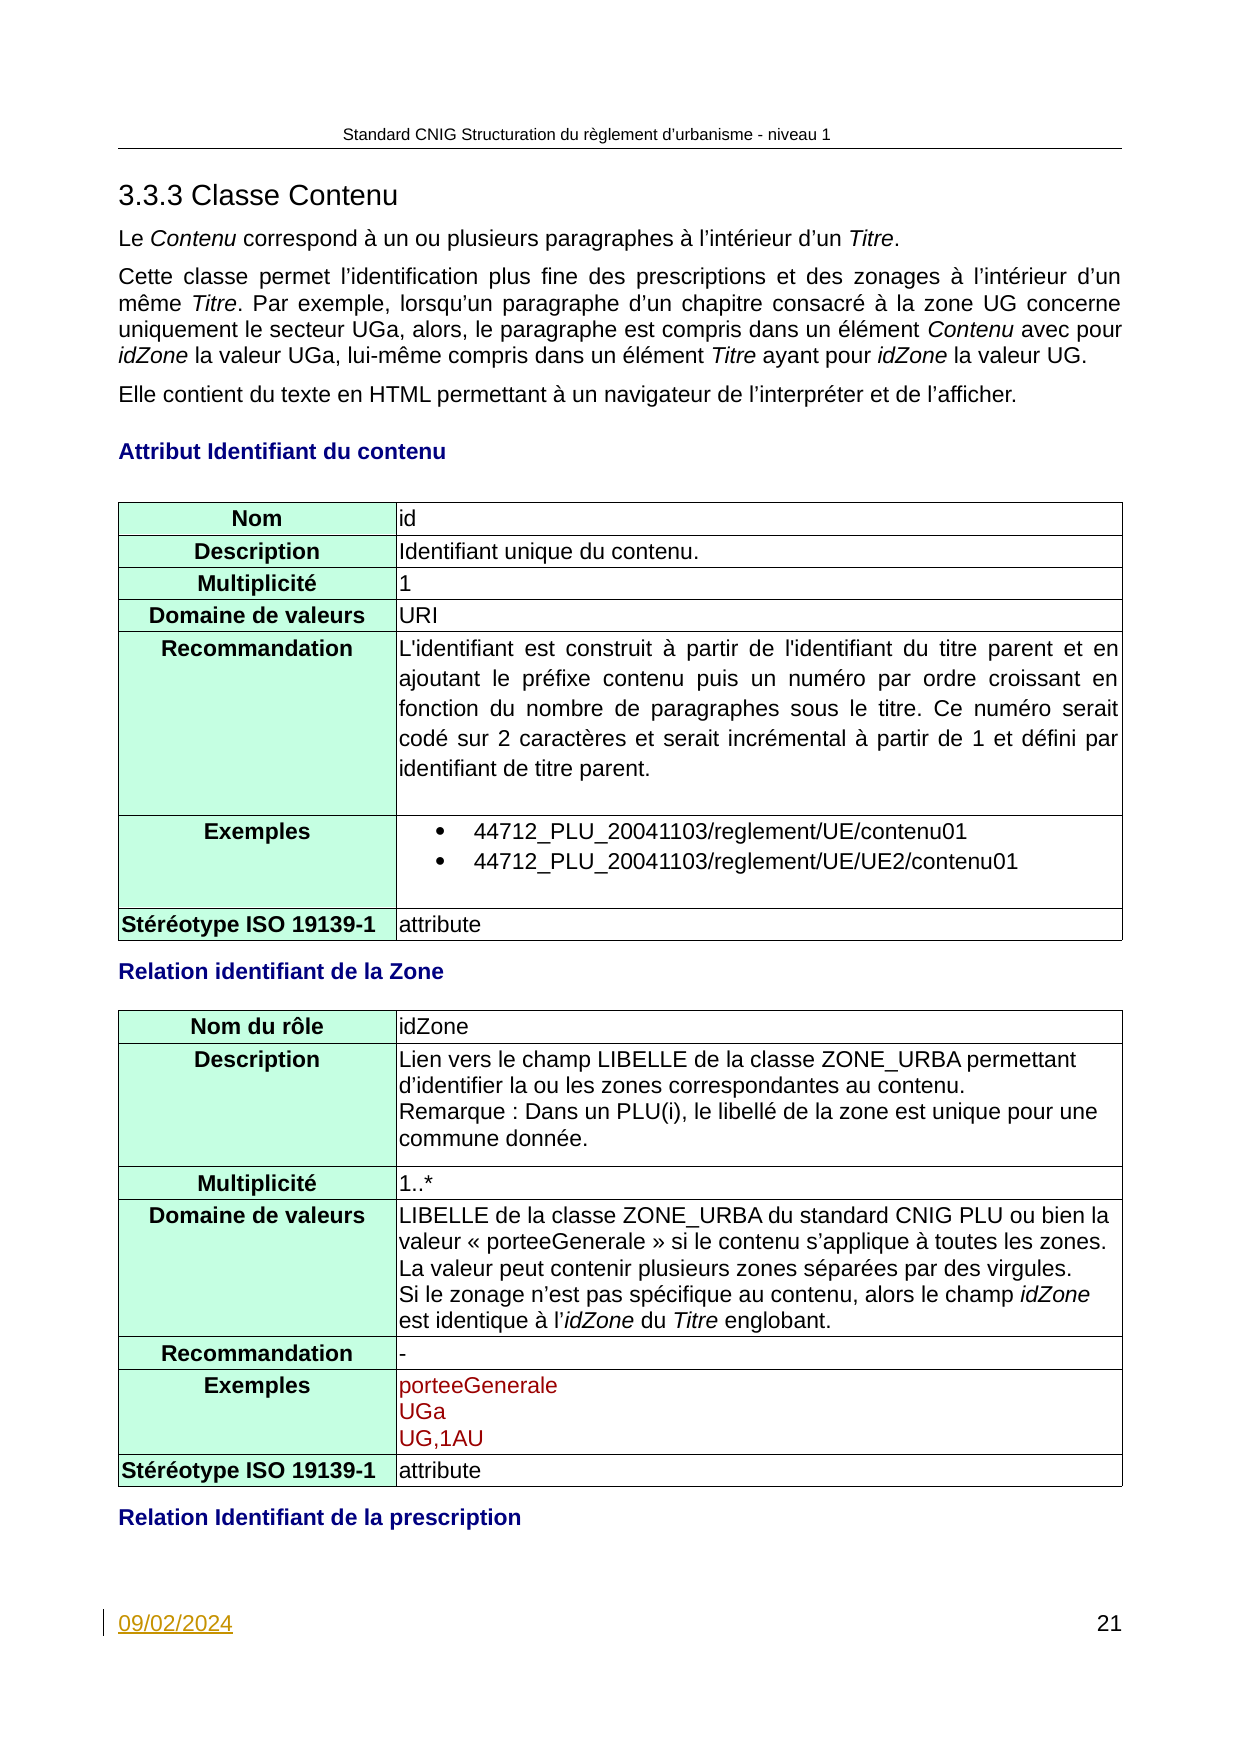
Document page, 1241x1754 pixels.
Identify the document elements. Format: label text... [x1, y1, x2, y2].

table_cell 1 [397, 568, 1122, 599]
table_cell attribute [397, 1455, 1122, 1486]
table_cell Stéréotype ISO 19139-1 [119, 909, 396, 940]
table_cell Identifiant unique du contenu. [397, 536, 1122, 567]
table_cell Stéréotype ISO 19139-1 [119, 1455, 396, 1486]
text Le Contenu correspond à un ou plusieurs paragraphes à l’intérieur d’un Titre. [118, 224, 1122, 251]
table_cell Domaine de valeurs [119, 600, 396, 631]
table_cell Recommandation [119, 1337, 396, 1369]
table_cell attribute [397, 909, 1122, 940]
table_cell Description [119, 536, 396, 567]
text Cette classe permet l’identification plus fine des prescriptions et des zonages à l’intérieur d’un même Titre. Par exemple, lorsqu’un paragraphe d’un chapitre consacré à la zone UG concerne uniquement le secteur UGa, alors, le paragraphe est compris dans un élément Contenu avec pour idZone la valeur UGa, lui-même compris dans un élément Titre ayant pour idZone la valeur UG. [118, 263, 1122, 369]
table_header Nom [119, 503, 396, 534]
table_cell Domaine de valeurs [119, 1200, 396, 1336]
table_cell Multiplicité [119, 1167, 396, 1199]
table_cell L'identifiant est construit à partir de l'identifiant du titre parent et en ajoutant le préfixe contenu puis un numéro par ordre croissant en fonction du nombre de paragraphes sous le titre. Ce numéro serait codé sur 2 caractères et serait incrémental à partir de 1 et défini par identifiant de titre parent. [397, 632, 1122, 815]
table_cell - [397, 1337, 1122, 1369]
table_header idZone [397, 1011, 1122, 1043]
table_header Nom du rôle [119, 1011, 396, 1043]
table_cell Exemples [119, 1370, 396, 1454]
table_cell 44712_PLU_20041103/reglement/UE/contenu01 44712_PLU_20041103/reglement/UE/UE2/contenu01 [397, 816, 1122, 907]
table_cell Description [119, 1044, 396, 1166]
table_cell URI [397, 600, 1122, 631]
table_header id [397, 503, 1122, 534]
table_cell LIBELLE de la classe ZONE_URBA du standard CNIG PLU ou bien la valeur « porteeGenerale » si le contenu s’applique à toutes les zones. La valeur peut contenir plusieurs zones séparées par des virgules. Si le zonage n’est pas spécifique au contenu, alors le champ idZone est identique à l’idZone du Titre englobant. [397, 1200, 1122, 1336]
text Elle contient du texte en HTML permettant à un navigateur de l’interpréter et de l’afficher. [118, 381, 1122, 408]
table_cell porteeGenerale UGa UG,1AU [397, 1370, 1122, 1454]
table_cell Multiplicité [119, 568, 396, 599]
subtitle 3.3.3 Classe Contenu [118, 178, 1122, 212]
subtitle Relation Identifiant de la prescription [118, 1504, 1122, 1530]
table_cell Lien vers le champ LIBELLE de la classe ZONE_URBA permettant d’identifier la ou les zones correspondantes au contenu. Remarque : Dans un PLU(i), le libellé de la zone est unique pour une commune donnée. [397, 1044, 1122, 1166]
subtitle Relation identifiant de la Zone [118, 958, 1122, 984]
subtitle Attribut Identifiant du contenu [118, 438, 1122, 464]
table_cell 1..* [397, 1167, 1122, 1199]
table_cell Recommandation [119, 632, 396, 815]
table_cell Exemples [119, 816, 396, 907]
